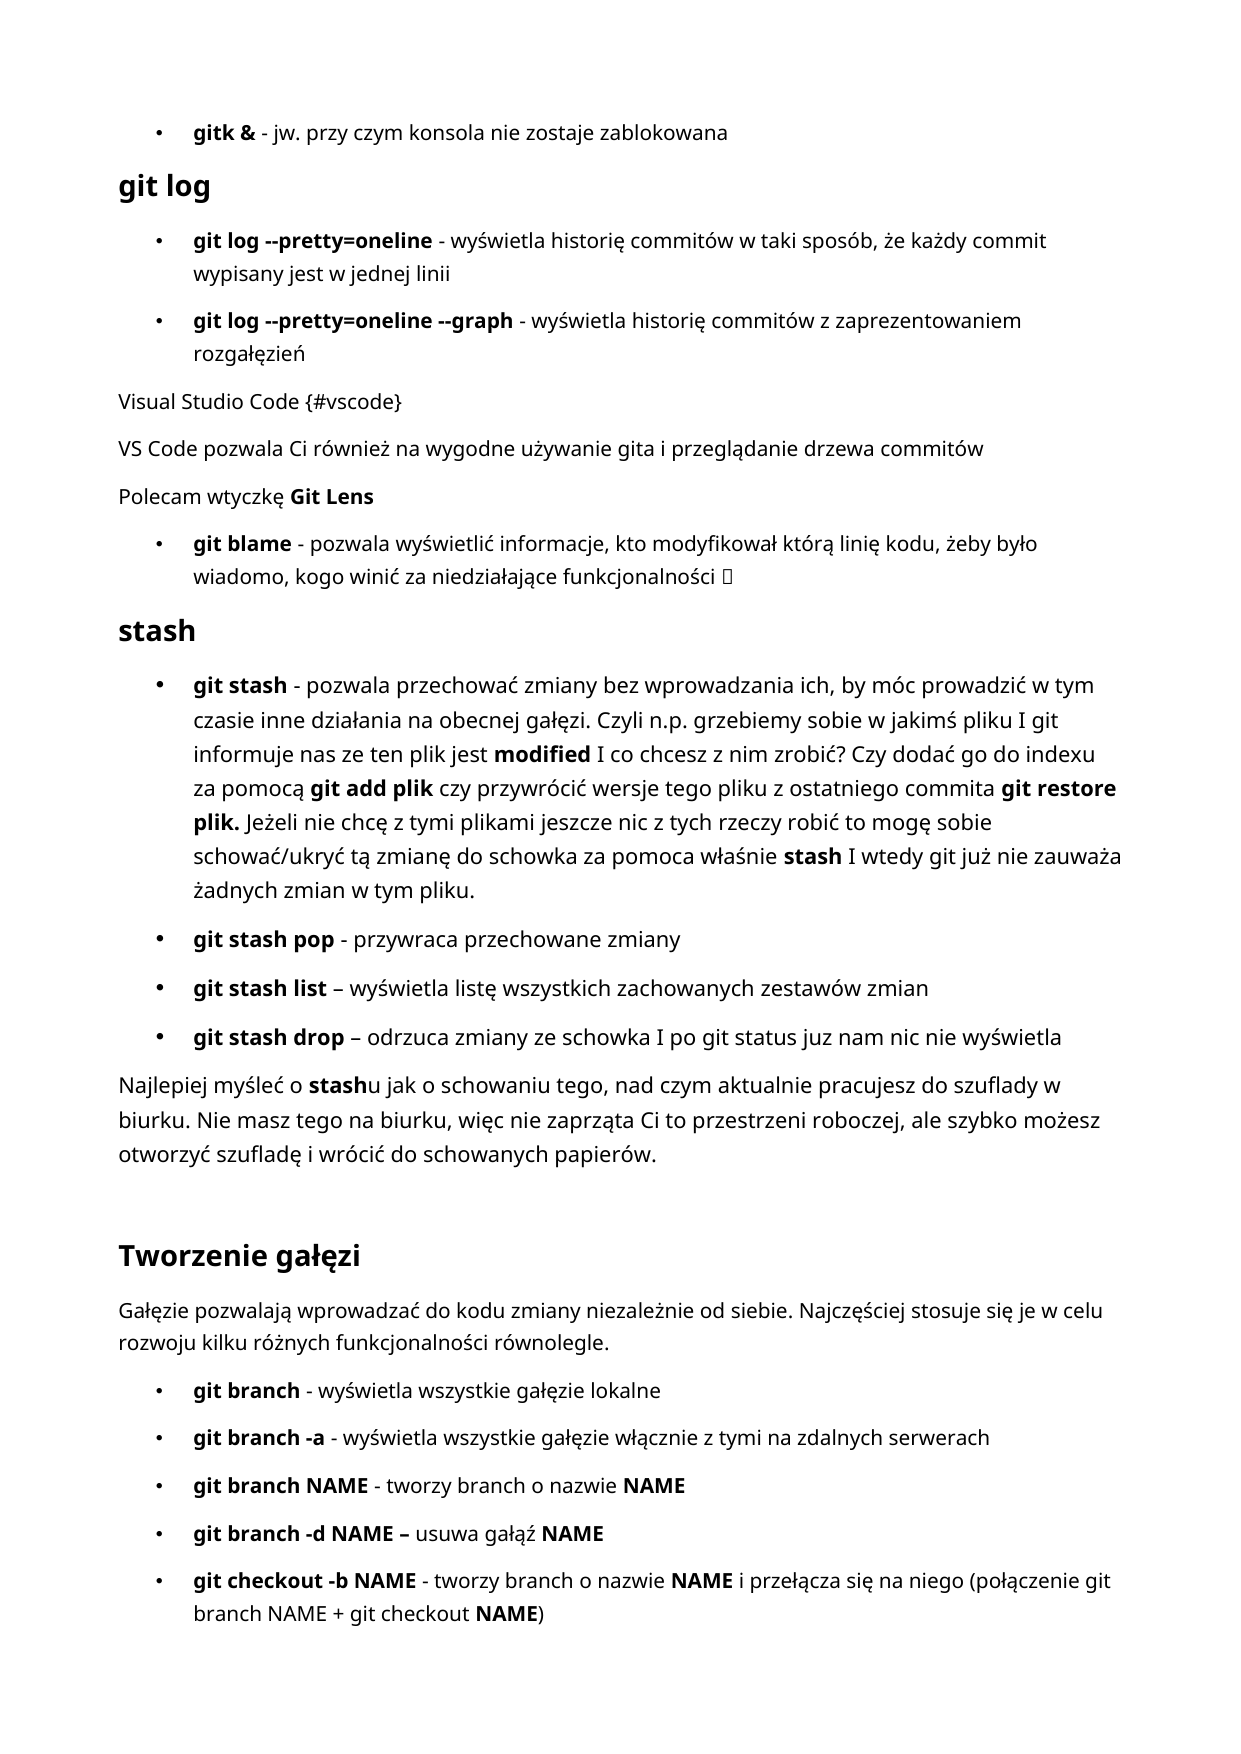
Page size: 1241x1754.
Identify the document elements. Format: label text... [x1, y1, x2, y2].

list git log --pretty=oneline - wyświetla historię commitów w taki sposób, że każdy commit wypisany jest w jednej linii [156, 226, 1122, 287]
list gitk & - jw. przy czym konsola nie zostaje zablokowana [156, 118, 1122, 147]
text VS Code pozwala Ci również na wygodne używanie gita i przeglądanie drzewa commitów [118, 434, 1122, 463]
text Visual Studio Code {#vscode} [118, 387, 1122, 415]
text Tworzenie gałęzi [118, 1235, 1122, 1275]
list git stash pop - przywraca przechowane zmiany [156, 924, 1122, 954]
text Polecam wtyczkę Git Lens [118, 482, 1122, 510]
list git branch -a - wyświetla wszystkie gałęzie włącznie z tymi na zdalnych serwerach [156, 1423, 1122, 1452]
text Najlepiej myśleć o stashu jak o schowaniu tego, nad czym aktualnie pracujesz do szuflady w biurku. Nie masz tego na biurku, więc nie zaprząta Ci to przestrzeni roboczej, ale szybko możesz otworzyć szufladę i wrócić do schowanych papierów. [118, 1070, 1122, 1168]
list git stash drop – odrzuca zmiany ze schowka I po git status juz nam nic nie wyświetla [156, 1022, 1122, 1051]
list git stash list – wyświetla listę wszystkich zachowanych zestawów zmian [156, 973, 1122, 1003]
list git checkout -b NAME - tworzy branch o nazwie NAME i przełącza się na niego (połączenie git branch NAME + git checkout NAME) [156, 1566, 1122, 1627]
text Gałęzie pozwalają wprowadzać do kodu zmiany niezależnie od siebie. Najczęściej stosuje się je w celu rozwoju kilku różnych funkcjonalności równolegle. [118, 1296, 1122, 1357]
list git branch -d NAME – usuwa gałąź NAME [156, 1519, 1122, 1547]
subtitle stash [118, 610, 1122, 649]
list git branch - wyświetla wszystkie gałęzie lokalne [156, 1376, 1122, 1404]
list git blame - pozwala wyświetlić informacje, kto modyfikował którą linię kodu, żeby było wiadomo, kogo winić za niedziałające funkcjonalności 🙂 [156, 529, 1122, 591]
list git log --pretty=oneline --graph - wyświetla historię commitów z zaprezentowaniem rozgałęzień [156, 307, 1122, 368]
list git branch NAME - tworzy branch o nazwie NAME [156, 1471, 1122, 1499]
text git log [118, 166, 1122, 205]
list git stash - pozwala przechować zmiany bez wprowadzania ich, by móc prowadzić w tym czasie inne działania na obecnej gałęzi. Czyli n.p. grzebiemy sobie w jakimś pliku I git informuje nas ze ten plik jest modified I co chcesz z nim zrobić? Czy dodać go do indexu za pomocą git add plik czy przywrócić wersje tego pliku z ostatniego commita git restore plik. Jeżeli nie chcę z tymi plikami jeszcze nic z tych rzeczy robić to mogę sobie schować/ukryć tą zmianę do schowka za pomoca właśnie stash I wtedy git już nie zauważa żadnych zmian w tym pliku. [156, 670, 1122, 905]
